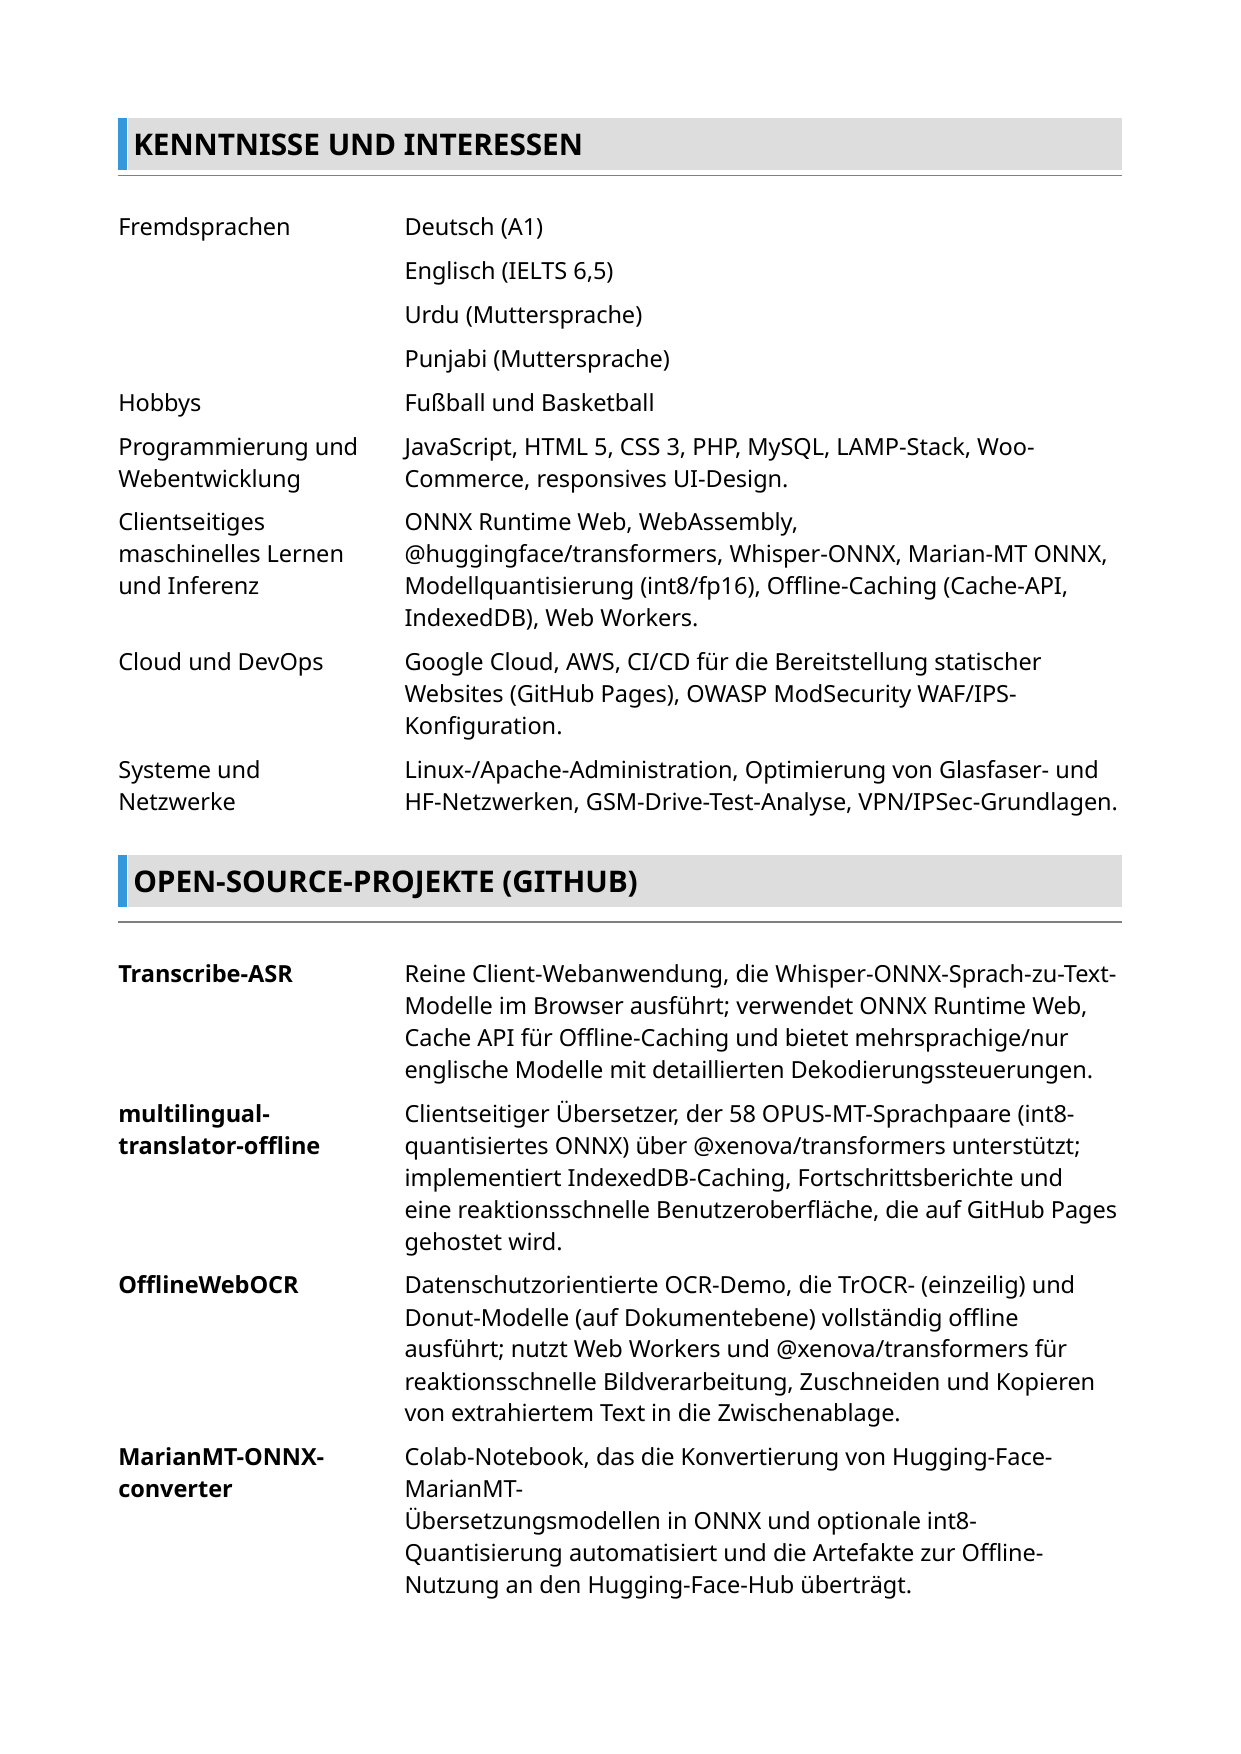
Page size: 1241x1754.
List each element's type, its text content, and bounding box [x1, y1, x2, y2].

table_cell Linux-/Apache-Administration, Optimierung von Glasfaser- und HF-Netzwerken, GSM-Drive-Test-Analyse, VPN/IPSec-Grundlagen. [404, 748, 1122, 823]
table_cell Systeme und Netzwerke [118, 748, 362, 823]
table_cell JavaScript, HTML 5, CSS 3, PHP, MySQL, LAMP-Stack, Woo-Commerce, responsives UI-Design. [404, 424, 1122, 500]
table_header OPEN-SOURCE-PROJEKTE (GITHUB) [128, 855, 1122, 907]
table_header [118, 118, 127, 170]
table_cell [118, 293, 362, 336]
table_cell Clientseitiges maschinelles Lernen und Inferenz [118, 500, 362, 639]
table_header Kenntnisse und Interessen [128, 118, 1122, 170]
table_cell Englisch (IELTS 6,5) [404, 249, 1122, 292]
table_cell [362, 823, 404, 855]
table_header Fremdsprachen [118, 205, 362, 248]
table_cell Clientseitiger Übersetzer, der 58 OPUS-MT-Sprachpaare (int8-quantisiertes ONNX) über @xenova/transformers unterstützt; implementiert IndexedDB-Caching, Fortschrittsberichte und eine reaktionsschnelle Benutzeroberfläche, die auf GitHub Pages gehostet wird. [404, 1091, 1122, 1263]
table_cell MarianMT-ONNX-converter [118, 1435, 361, 1606]
table_cell [362, 500, 404, 639]
table_cell OfflineWebOCR [118, 1263, 361, 1435]
table_cell Fußball und Basketball [404, 380, 1122, 424]
table_cell Hobbys [118, 380, 362, 424]
table_cell Programmierung und Webentwicklung [118, 424, 362, 500]
table_cell Punjabi (Muttersprache) [404, 336, 1122, 380]
table_cell Urdu (Muttersprache) [404, 293, 1122, 336]
table_header Reine Client-Webanwendung, die Whisper-ONNX-Sprach-zu-Text-Modelle im Browser ausführt; verwendet ONNX Runtime Web, Cache API für Offline-Caching und bietet mehrsprachige/nur englische Modelle mit detaillierten Dekodierungssteuerungen. [404, 951, 1122, 1091]
table_cell Colab-Notebook, das die Konvertierung von Hugging-Face-MarianMT- Übersetzungsmodellen in ONNX und optionale int8-Quantisierung automatisiert und die Artefakte zur Offline-Nutzung an den Hugging-Face-Hub überträgt. [404, 1435, 1122, 1606]
table_header Transcribe-ASR [118, 951, 361, 1091]
table_cell [362, 293, 404, 336]
table_cell multilingual-translator-offline [118, 1091, 361, 1263]
table_cell [361, 1263, 404, 1435]
table_cell [361, 1435, 404, 1606]
table_cell Datenschutzorientierte OCR-Demo, die TrOCR- (einzeilig) und Donut-Modelle (auf Dokumentebene) vollständig offline ausführt; nutzt Web Workers und @xenova/transformers für reaktionsschnelle Bildverarbeitung, Zuschneiden und Kopieren von extrahiertem Text in die Zwischenablage. [404, 1263, 1122, 1435]
table_cell ONNX Runtime Web, WebAssembly, @huggingface/transformers, Whisper-ONNX, Marian-MT ONNX, Modellquantisierung (int8/fp16), Offline-Caching (Cache-API, IndexedDB), Web Workers. [404, 500, 1122, 639]
table_cell [362, 336, 404, 380]
table_cell [404, 823, 1122, 855]
table_header Deutsch (A1) [404, 205, 1122, 248]
table_cell [362, 249, 404, 292]
table_cell [118, 336, 362, 380]
table_cell [118, 249, 362, 292]
table_header [118, 855, 127, 907]
table_cell [362, 748, 404, 823]
table_cell [362, 380, 404, 424]
table_header [361, 951, 404, 1091]
table_cell Cloud und DevOps [118, 640, 362, 747]
table_cell [362, 640, 404, 747]
table_cell [362, 424, 404, 500]
table_cell [118, 823, 362, 855]
table_cell Google Cloud, AWS, CI/CD für die Bereitstellung statischer Websites (GitHub Pages), OWASP ModSecurity WAF/IPS-Konfiguration. [404, 640, 1122, 747]
table_header [362, 205, 404, 248]
table_cell [361, 1091, 404, 1263]
